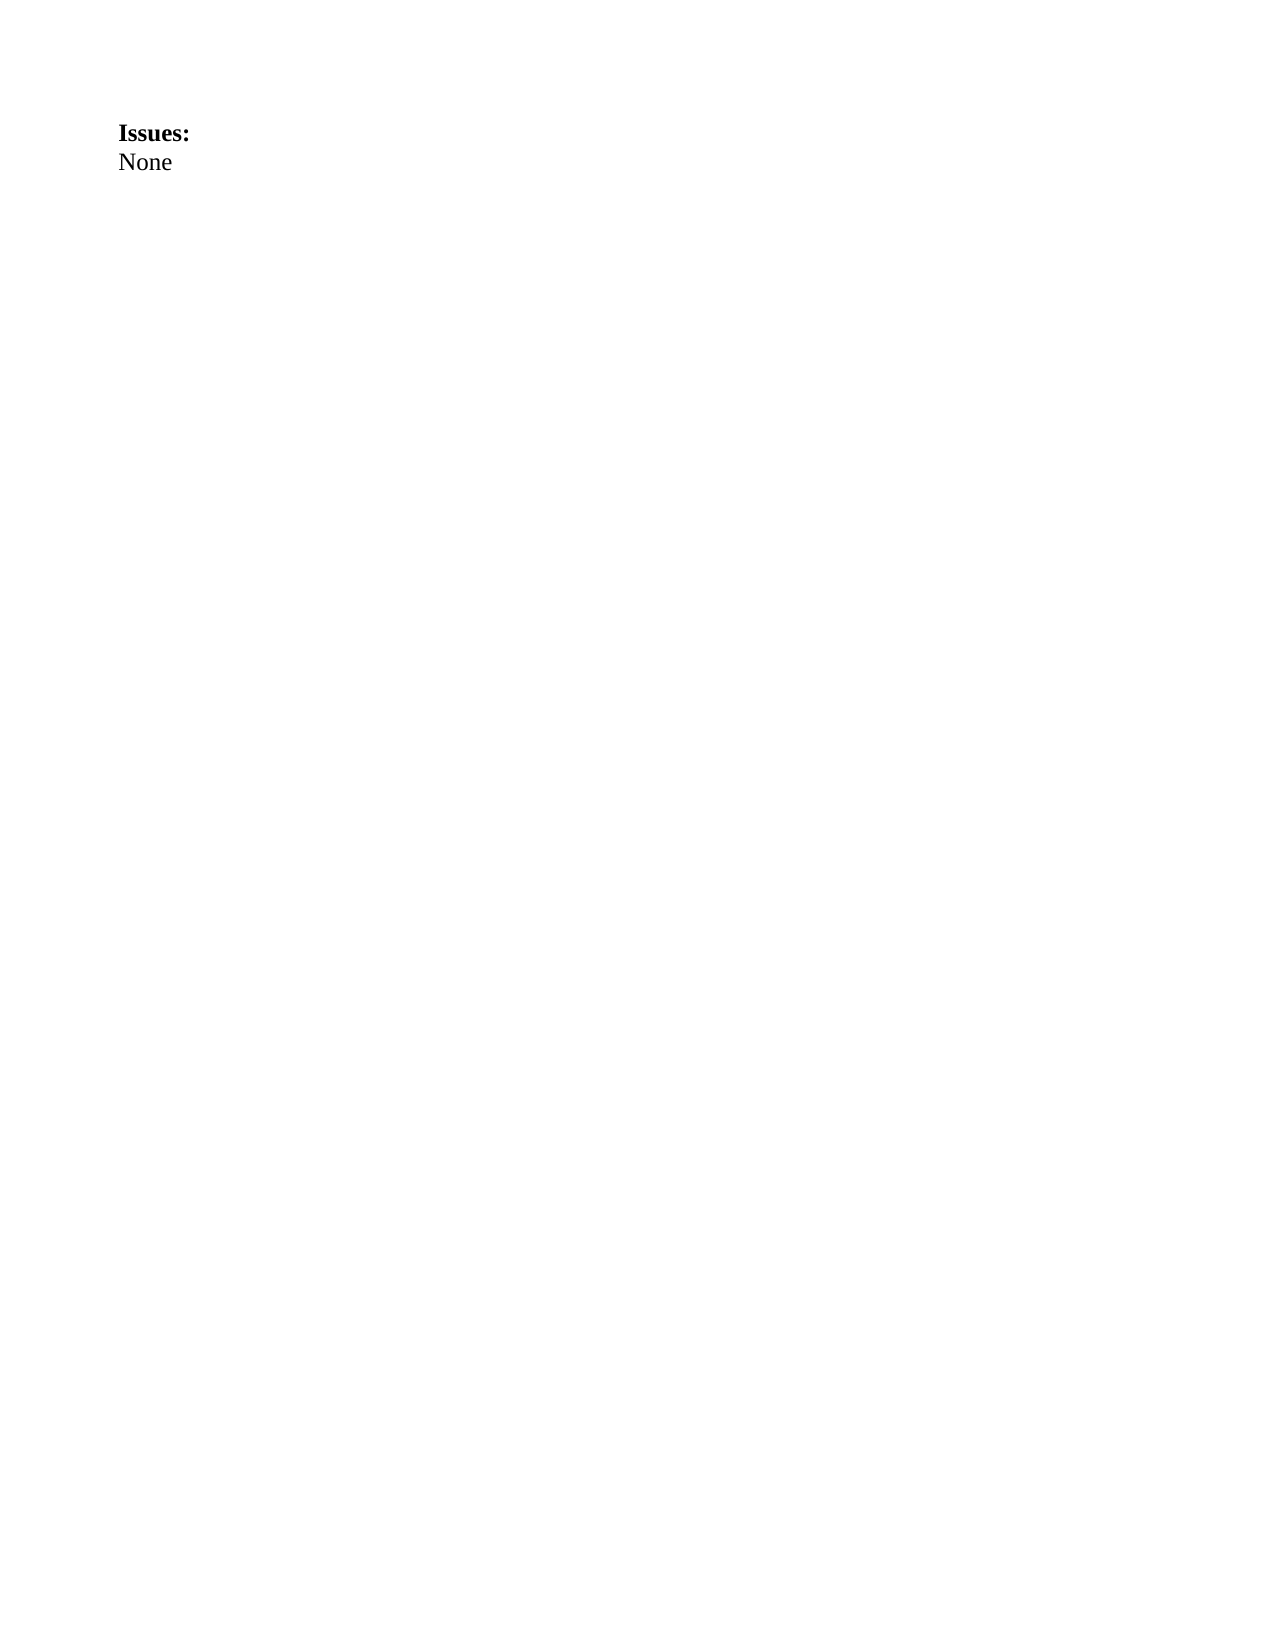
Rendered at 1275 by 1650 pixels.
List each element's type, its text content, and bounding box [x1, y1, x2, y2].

text None [118, 147, 1157, 176]
text Issues: [118, 118, 1157, 147]
